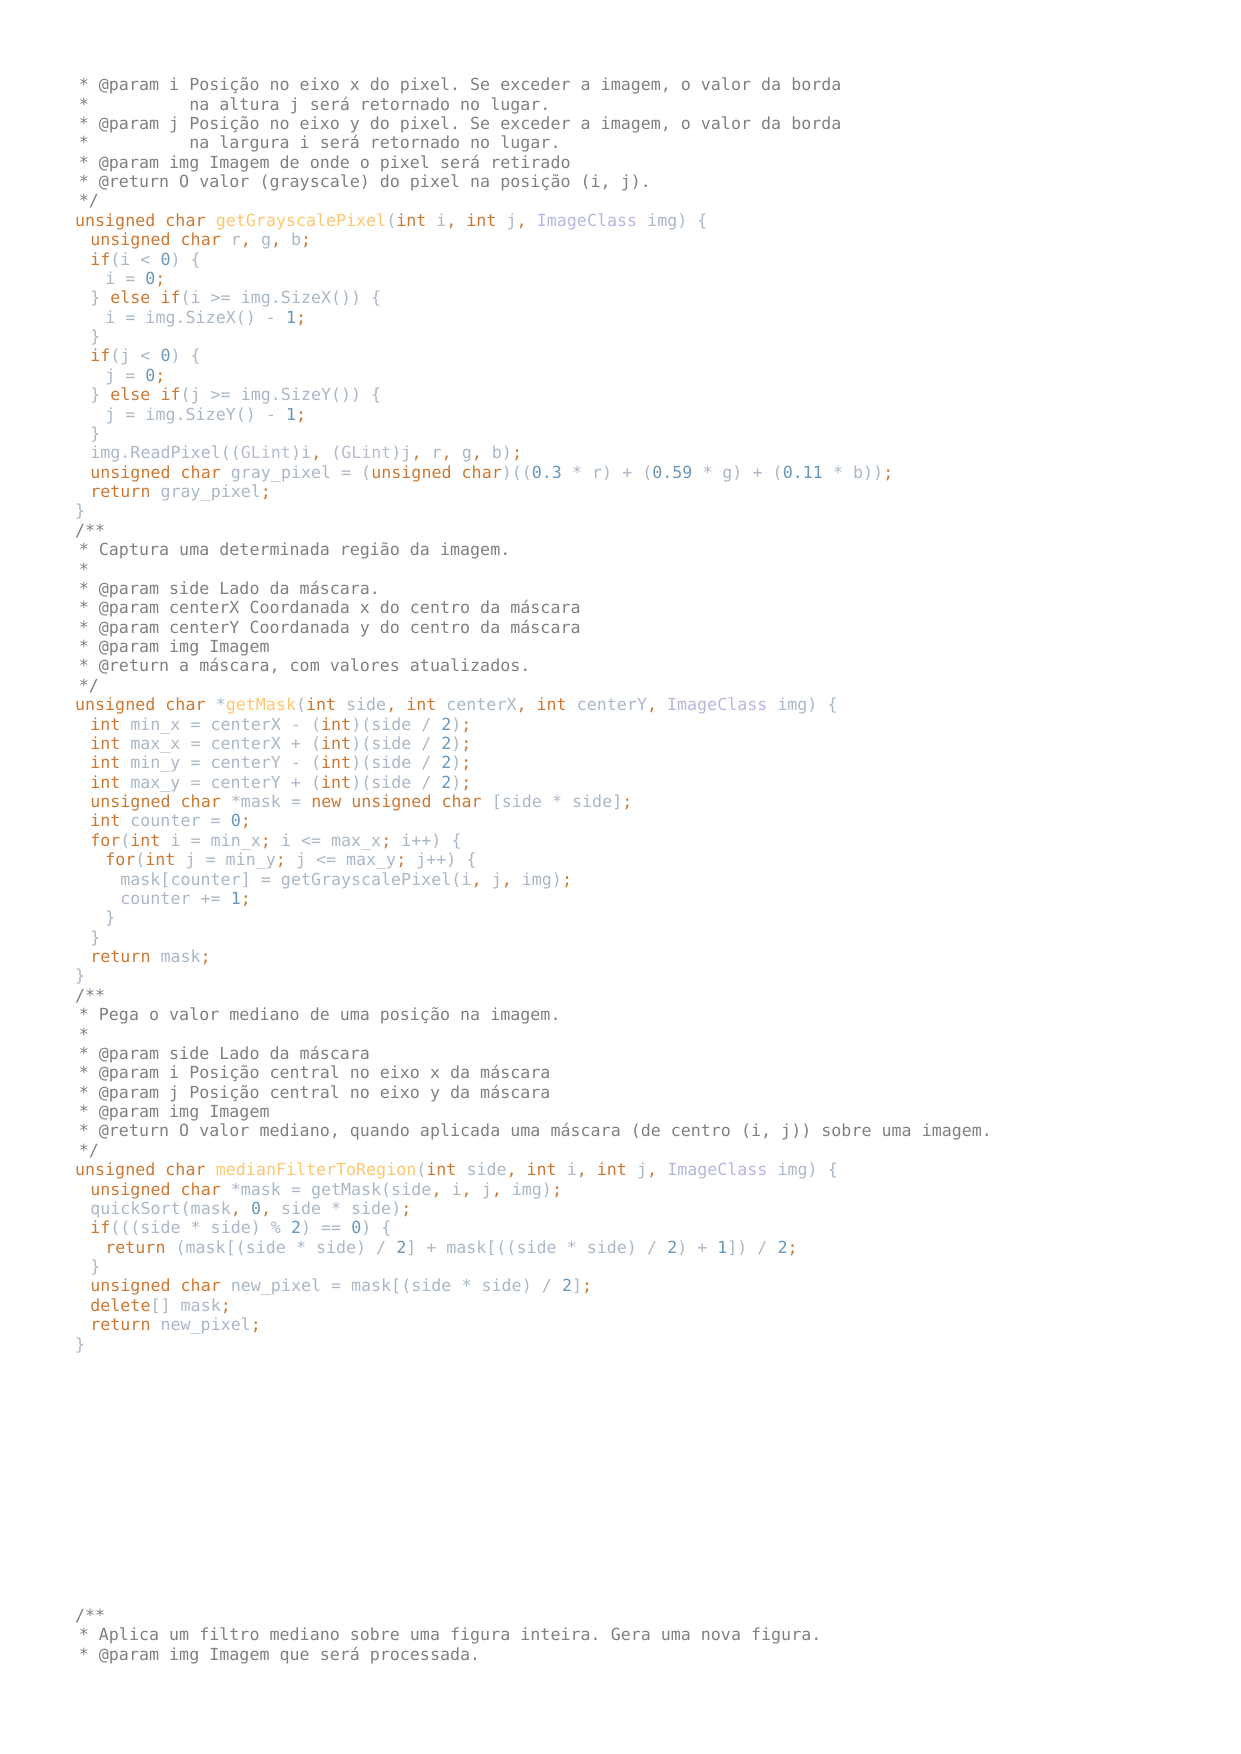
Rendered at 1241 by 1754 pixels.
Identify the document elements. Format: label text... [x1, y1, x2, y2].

text quickSort(mask, 0, side * side); [75, 1199, 1165, 1218]
text } [75, 908, 1165, 927]
text unsigned char medianFilterToRegion(int side, int i, int j, ImageClass img) { [75, 1160, 1165, 1179]
text * @param img Imagem [75, 637, 1165, 656]
text /** [75, 1606, 1165, 1625]
text * @param i Posição no eixo x do pixel. Se exceder a imagem, o valor da borda [75, 75, 1165, 94]
text j = 0; [75, 366, 1165, 385]
text * @param side Lado da máscara. [75, 579, 1165, 598]
text /** [75, 521, 1165, 540]
text return (mask[(side * side) / 2] + mask[((side * side) / 2) + 1]) / 2; [75, 1237, 1165, 1257]
text return gray_pixel; [75, 482, 1165, 501]
text * Pega o valor mediano de uma posição na imagem. [75, 1005, 1165, 1024]
text */ [75, 1141, 1165, 1160]
text int min_x = centerX - (int)(side / 2); [75, 714, 1165, 734]
text int max_x = centerX + (int)(side / 2); [75, 734, 1165, 753]
text * na largura i será retornado no lugar. [75, 133, 1165, 152]
text * @param j Posição central no eixo y da máscara [75, 1082, 1165, 1102]
text * @param img Imagem [75, 1102, 1165, 1121]
text if(i < 0) { [75, 249, 1165, 269]
text i = 0; [75, 269, 1165, 288]
text * [75, 1024, 1165, 1044]
text delete[] mask; [75, 1296, 1165, 1315]
text /** [75, 986, 1165, 1005]
text } [75, 424, 1165, 443]
text unsigned char r, g, b; [75, 230, 1165, 249]
text unsigned char *mask = getMask(side, i, j, img); [75, 1179, 1165, 1199]
text for(int j = min_y; j <= max_y; j++) { [75, 850, 1165, 869]
text j = img.SizeY() - 1; [75, 404, 1165, 424]
text * @return a máscara, com valores atualizados. [75, 656, 1165, 676]
text * @param i Posição central no eixo x da máscara [75, 1063, 1165, 1082]
text * @param centerX Coordanada x do centro da máscara [75, 598, 1165, 617]
text img.ReadPixel((GLint)i, (GLint)j, r, g, b); [75, 443, 1165, 462]
text } else if(j >= img.SizeY()) { [75, 385, 1165, 404]
text } [75, 966, 1165, 986]
text return new_pixel; [75, 1315, 1165, 1334]
text i = img.SizeX() - 1; [75, 307, 1165, 327]
text * na altura j será retornado no lugar. [75, 94, 1165, 114]
text * @return O valor mediano, quando aplicada uma máscara (de centro (i, j)) sobre uma imagem. [75, 1121, 1165, 1141]
text * [75, 559, 1165, 579]
text } [75, 927, 1165, 947]
text return mask; [75, 947, 1165, 966]
text } [75, 501, 1165, 521]
text } [75, 327, 1165, 346]
text * @param img Imagem de onde o pixel será retirado [75, 152, 1165, 172]
text } [75, 1334, 1165, 1354]
text */ [75, 676, 1165, 695]
text } else if(i >= img.SizeX()) { [75, 288, 1165, 307]
text * @param centerY Coordanada y do centro da máscara [75, 617, 1165, 637]
text unsigned char gray_pixel = (unsigned char)((0.3 * r) + (0.59 * g) + (0.11 * b)); [75, 462, 1165, 482]
text * @return O valor (grayscale) do pixel na posição (i, j). [75, 172, 1165, 191]
text unsigned char getGrayscalePixel(int i, int j, ImageClass img) { [75, 211, 1165, 230]
text * @param side Lado da máscara [75, 1044, 1165, 1063]
text * @param img Imagem que será processada. [75, 1644, 1165, 1664]
text unsigned char *mask = new unsigned char [side * side]; [75, 792, 1165, 811]
text for(int i = min_x; i <= max_x; i++) { [75, 831, 1165, 850]
text counter += 1; [75, 889, 1165, 908]
text * Aplica um filtro mediano sobre uma figura inteira. Gera uma nova figura. [75, 1625, 1165, 1644]
text int counter = 0; [75, 811, 1165, 831]
text mask[counter] = getGrayscalePixel(i, j, img); [75, 869, 1165, 889]
text if(j < 0) { [75, 346, 1165, 366]
text * Captura uma determinada região da imagem. [75, 540, 1165, 559]
text int max_y = centerY + (int)(side / 2); [75, 772, 1165, 792]
text if(((side * side) % 2) == 0) { [75, 1218, 1165, 1237]
text int min_y = centerY - (int)(side / 2); [75, 753, 1165, 772]
text */ [75, 191, 1165, 211]
text * @param j Posição no eixo y do pixel. Se exceder a imagem, o valor da borda [75, 114, 1165, 133]
text } [75, 1257, 1165, 1276]
text unsigned char *getMask(int side, int centerX, int centerY, ImageClass img) { [75, 695, 1165, 714]
text unsigned char new_pixel = mask[(side * side) / 2]; [75, 1276, 1165, 1296]
